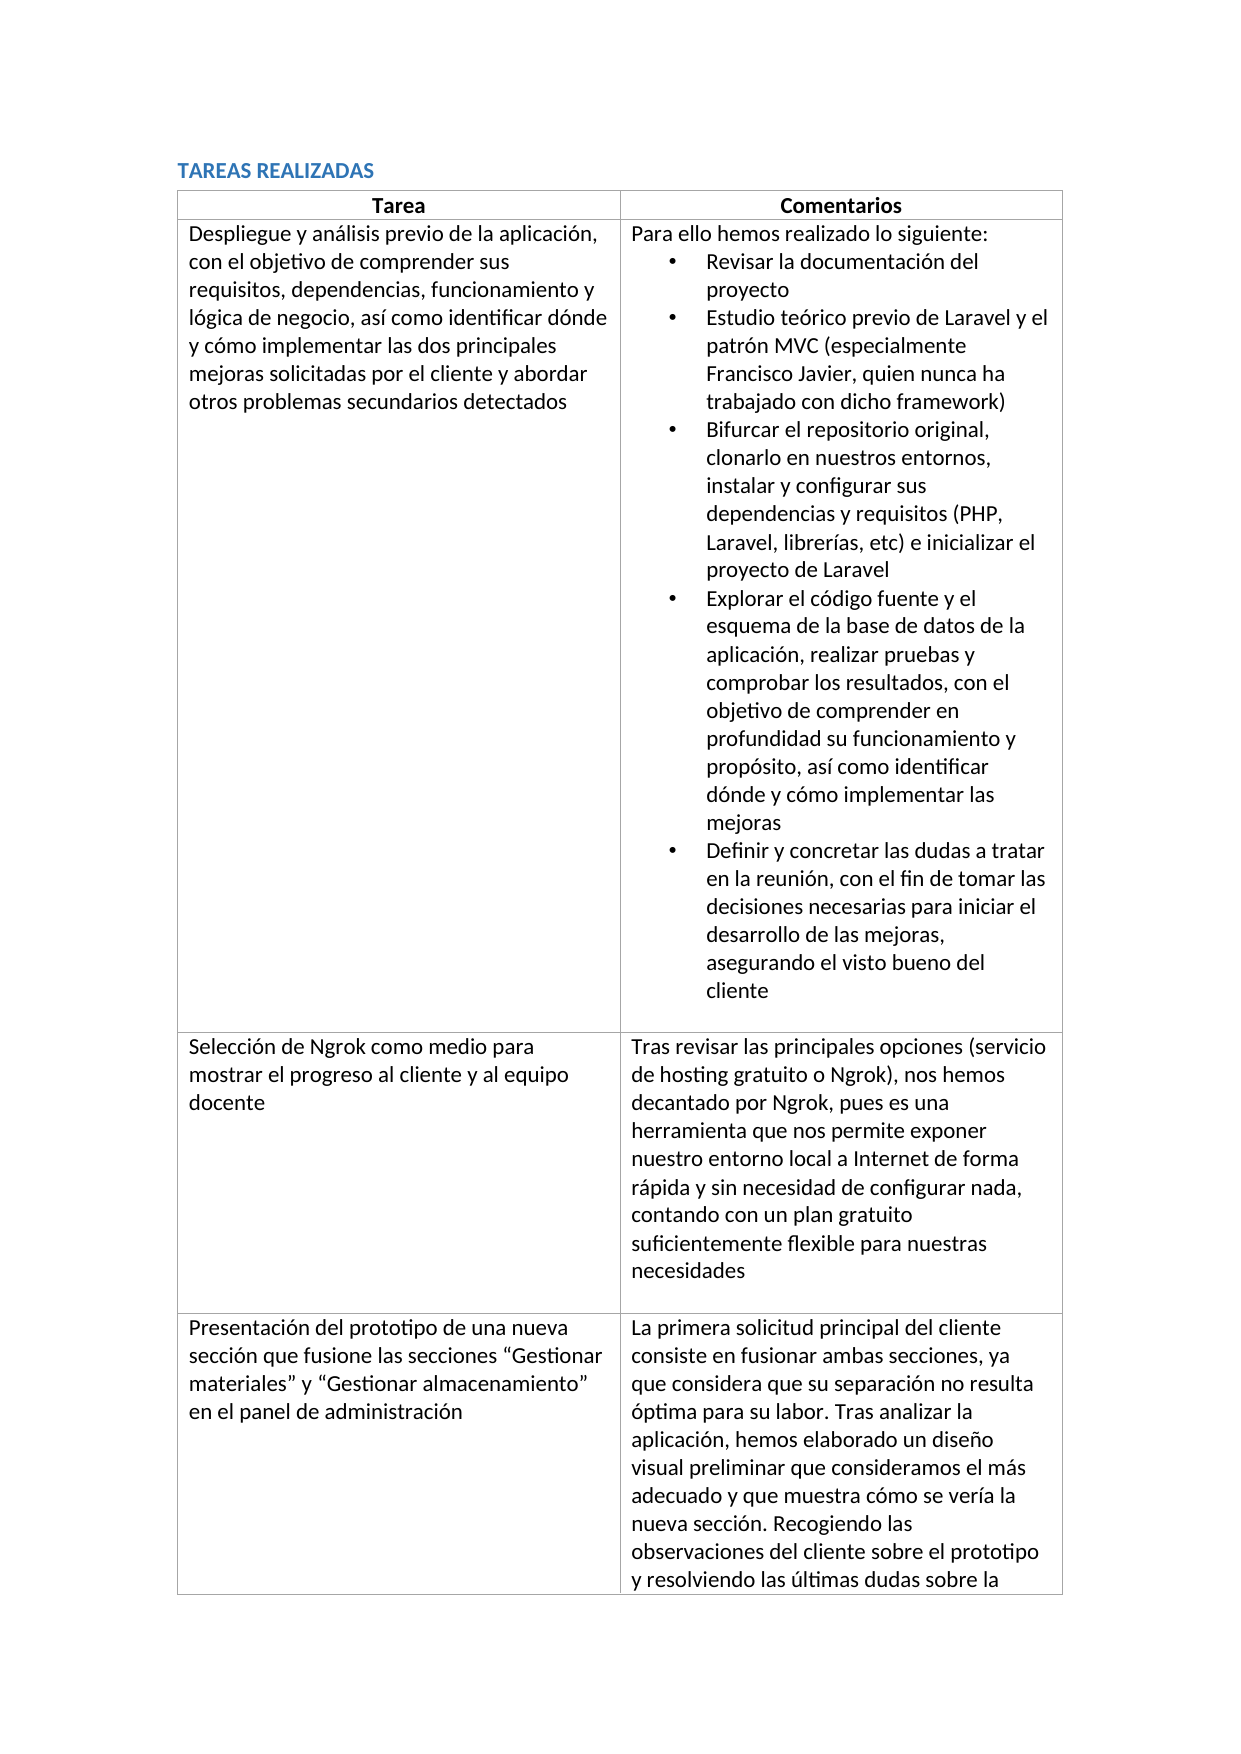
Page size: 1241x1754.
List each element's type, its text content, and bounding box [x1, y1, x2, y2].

table_cell La primera solicitud principal del cliente consiste en fusionar ambas secciones, ya que considera que su separación no resulta óptima para su labor. Tras analizar la aplicación, hemos elaborado un diseño visual preliminar que consideramos el más adecuado y que muestra cómo se vería la nueva sección. Recogiendo las observaciones del cliente sobre el prototipo y resolviendo las últimas dudas sobre la [621, 1314, 1062, 1593]
table_cell Presentación del prototipo de una nueva sección que fusione las secciones “Gestionar materiales” y “Gestionar almacenamiento” en el panel de administración [178, 1314, 620, 1593]
table_header Comentarios [621, 191, 1062, 219]
table_header Tarea [178, 191, 620, 219]
table_cell Selección de Ngrok como medio para mostrar el progreso al cliente y al equipo docente [178, 1033, 620, 1313]
table_cell Despliegue y análisis previo de la aplicación, con el objetivo de comprender sus requisitos, dependencias, funcionamiento y lógica de negocio, así como identificar dónde y cómo implementar las dos principales mejoras solicitadas por el cliente y abordar otros problemas secundarios detectados [178, 220, 620, 1032]
subtitle TAREAS REALIZADAS [177, 156, 1063, 184]
table_cell Tras revisar las principales opciones (servicio de hosting gratuito o Ngrok), nos hemos decantado por Ngrok, pues es una herramienta que nos permite exponer nuestro entorno local a Internet de forma rápida y sin necesidad de configurar nada, contando con un plan gratuito suficientemente flexible para nuestras necesidades [621, 1033, 1062, 1313]
table_cell Para ello hemos realizado lo siguiente: Revisar la documentación del proyecto Estudio teórico previo de Laravel y el patrón MVC (especialmente Francisco Javier, quien nunca ha trabajado con dicho framework) Bifurcar el repositorio original, clonarlo en nuestros entornos, instalar y configurar sus dependencias y requisitos (PHP, Laravel, librerías, etc) e inicializar el proyecto de Laravel Explorar el código fuente y el esquema de la base de datos de la aplicación, realizar pruebas y comprobar los resultados, con el objetivo de comprender en profundidad su funcionamiento y propósito, así como identificar dónde y cómo implementar las mejoras Definir y concretar las dudas a tratar en la reunión, con el fin de tomar las decisiones necesarias para iniciar el desarrollo de las mejoras, asegurando el visto bueno del cliente [621, 220, 1062, 1032]
